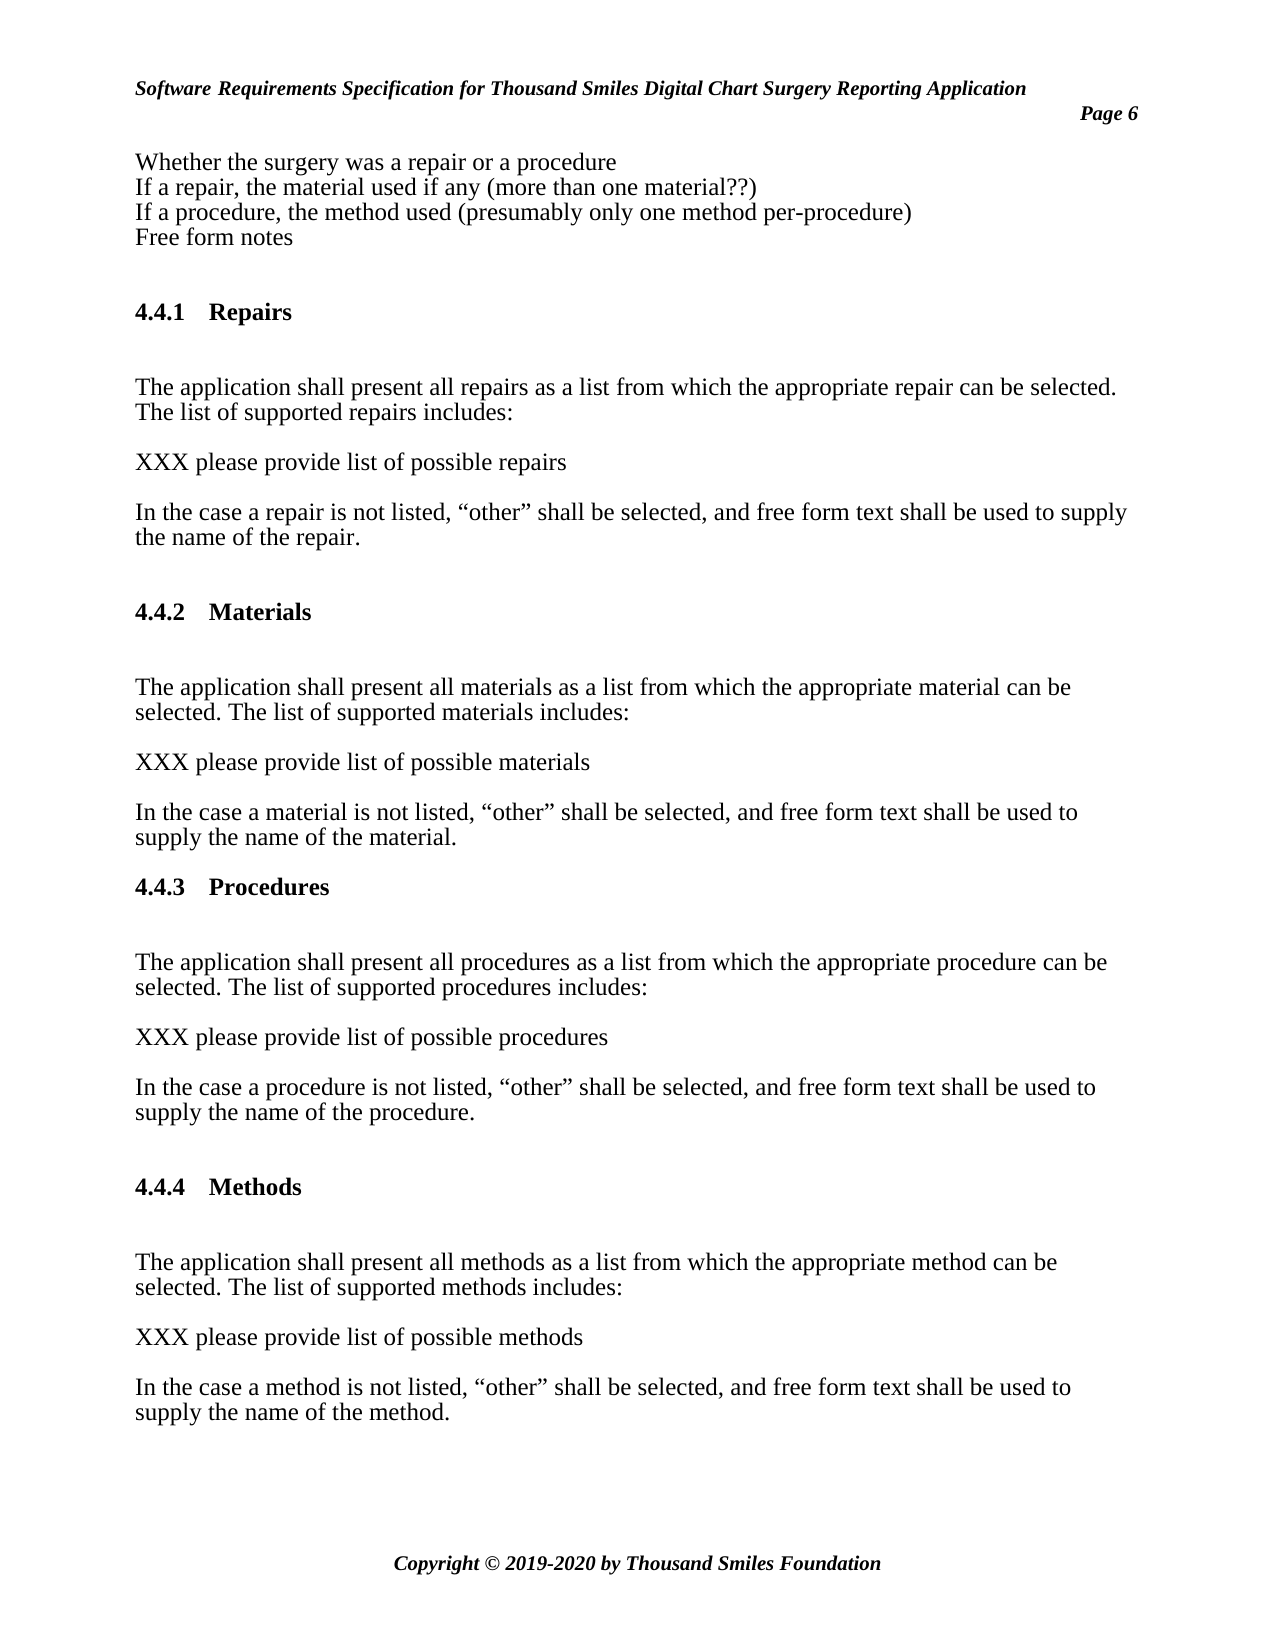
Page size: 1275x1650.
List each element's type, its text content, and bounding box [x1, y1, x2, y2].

text In the case a method is not listed, “other” shall be selected, and free form text shall be used to supply the name of the method. [135, 1375, 1140, 1425]
text The application shall present all procedures as a list from which the appropriate procedure can be selected. The list of supported procedures includes: [135, 950, 1140, 1000]
subtitle Repairs [135, 300, 1140, 325]
text In the case a procedure is not listed, “other” shall be selected, and free form text shall be used to supply the name of the procedure. [135, 1075, 1140, 1125]
text If a repair, the material used if any (more than one material??) [135, 175, 1140, 200]
text XXX please provide list of possible materials [135, 750, 1140, 775]
text The application shall present all methods as a list from which the appropriate method can be selected. The list of supported methods includes: [135, 1250, 1140, 1300]
text Free form notes [135, 225, 1140, 250]
subtitle Procedures [135, 875, 1140, 900]
text The application shall present all repairs as a list from which the appropriate repair can be selected. The list of supported repairs includes: [135, 375, 1140, 425]
text The application shall present all materials as a list from which the appropriate material can be selected. The list of supported materials includes: [135, 675, 1140, 725]
text In the case a material is not listed, “other” shall be selected, and free form text shall be used to supply the name of the material. [135, 800, 1140, 850]
subtitle Materials [135, 600, 1140, 625]
text In the case a repair is not listed, “other” shall be selected, and free form text shall be used to supply the name of the repair. [135, 500, 1140, 550]
text XXX please provide list of possible repairs [135, 450, 1140, 475]
text If a procedure, the method used (presumably only one method per-procedure) [135, 200, 1140, 225]
text XXX please provide list of possible methods [135, 1325, 1140, 1350]
text XXX please provide list of possible procedures [135, 1025, 1140, 1050]
text Whether the surgery was a repair or a procedure [135, 150, 1140, 175]
subtitle Methods [135, 1175, 1140, 1200]
